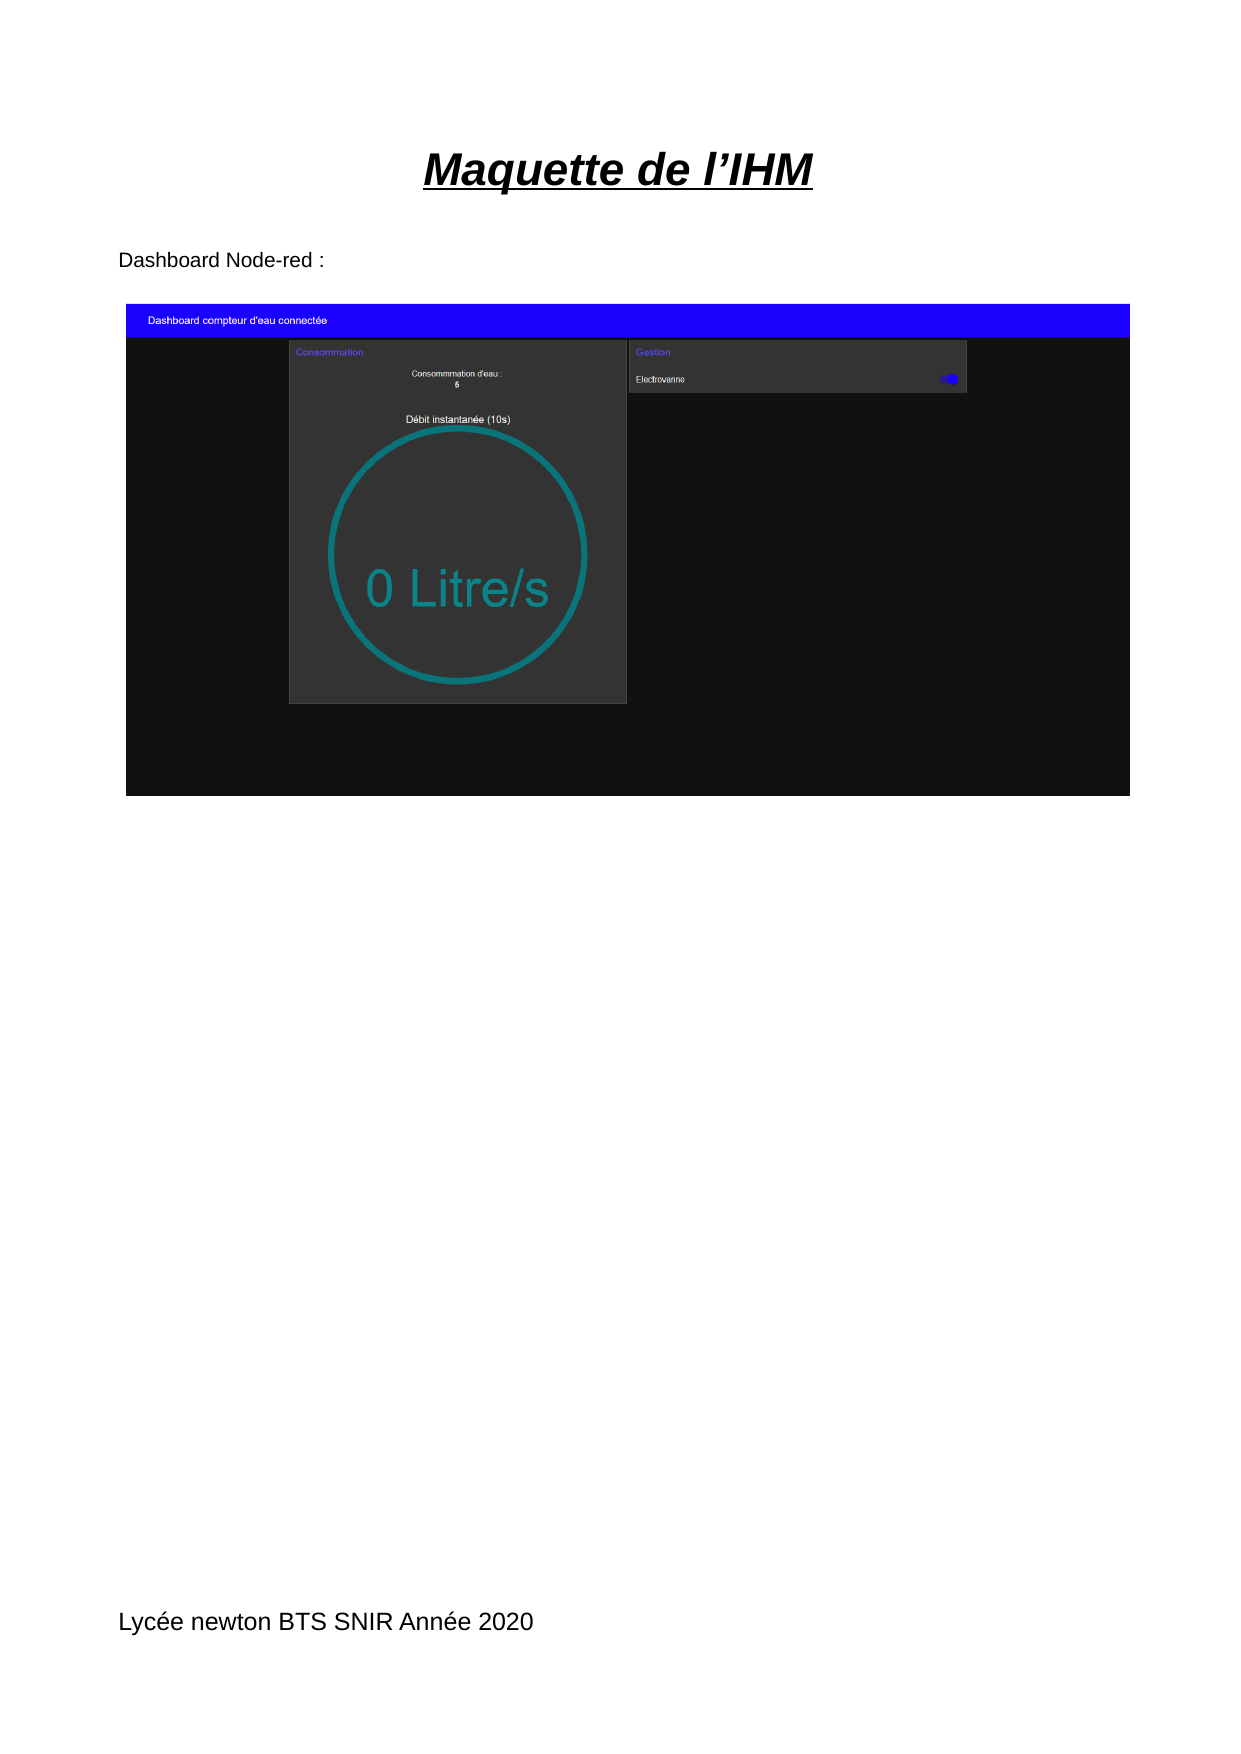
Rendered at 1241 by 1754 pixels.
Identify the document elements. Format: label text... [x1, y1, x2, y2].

picture [126, 303, 1130, 796]
text Dashboard Node-red : [118, 247, 1122, 271]
text Maquette de l’IHM [118, 142, 1122, 195]
